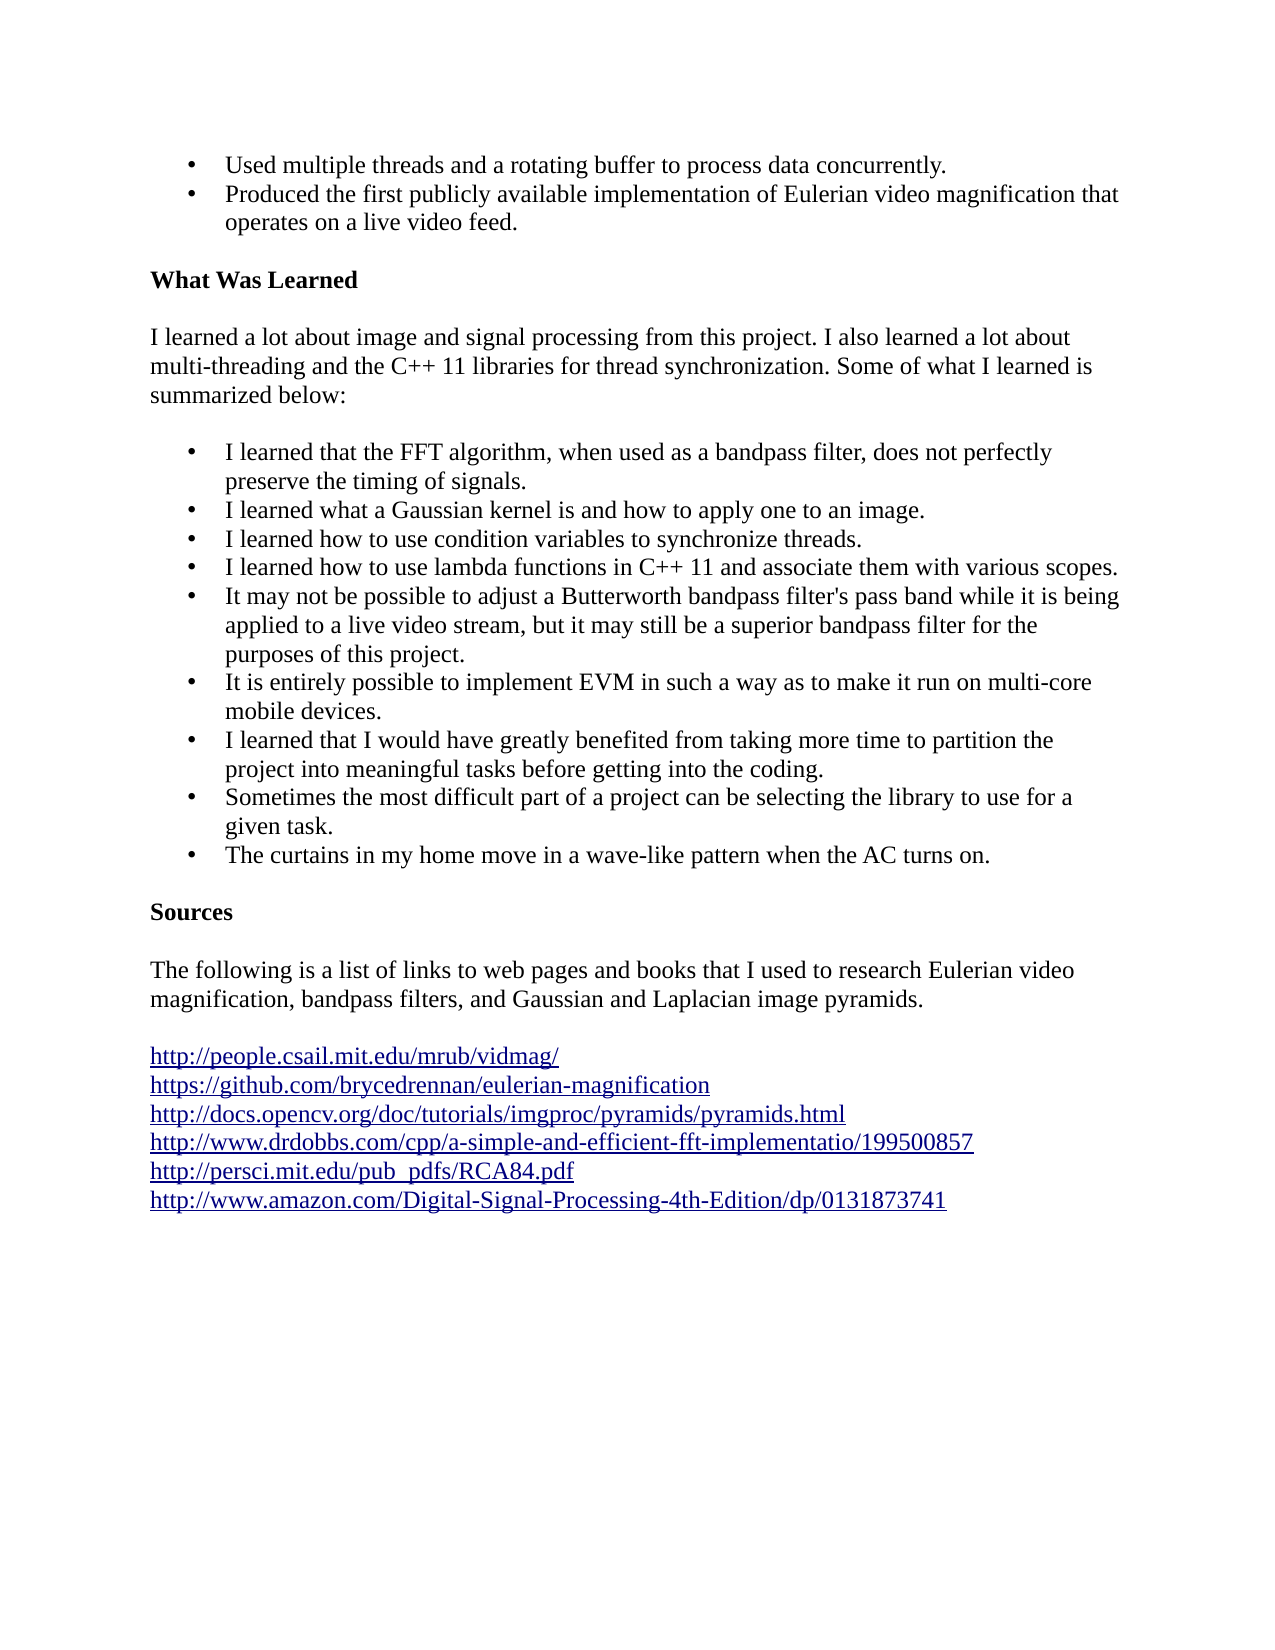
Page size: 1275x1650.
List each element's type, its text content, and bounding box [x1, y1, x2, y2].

text http://www.amazon.com/Digital-Signal-Processing-4th-Edition/dp/0131873741 [150, 1185, 1125, 1214]
list Used multiple threads and a rotating buffer to process data concurrently. [187, 150, 1125, 179]
list I learned what a Gaussian kernel is and how to apply one to an image. [187, 495, 1125, 524]
text https://github.com/brycedrennan/eulerian-magnification [150, 1070, 1125, 1099]
list I learned how to use condition variables to synchronize threads. [187, 524, 1125, 552]
list Sometimes the most difficult part of a project can be selecting the library to use for a given task. [187, 782, 1125, 840]
text The following is a list of links to web pages and books that I used to research Eulerian video magnification, bandpass filters, and Gaussian and Laplacian image pyramids. [150, 955, 1125, 1012]
text http://www.drdobbs.com/cpp/a-simple-and-efficient-fft-implementatio/199500857 [150, 1127, 1125, 1156]
text http://persci.mit.edu/pub_pdfs/RCA84.pdf [150, 1156, 1125, 1185]
text I learned a lot about image and signal processing from this project. I also learned a lot about multi-threading and the C++ 11 libraries for thread synchronization. Some of what I learned is summarized below: [150, 322, 1125, 409]
list It may not be possible to adjust a Butterworth bandpass filter's pass band while it is being applied to a live video stream, but it may still be a superior bandpass filter for the purposes of this project. [187, 581, 1125, 667]
text What Was Learned [150, 265, 1125, 294]
list I learned that the FFT algorithm, when used as a bandpass filter, does not perfectly preserve the timing of signals. [187, 437, 1125, 495]
list It is entirely possible to implement EVM in such a way as to make it run on multi-core mobile devices. [187, 667, 1125, 725]
text http://docs.opencv.org/doc/tutorials/imgproc/pyramids/pyramids.html [150, 1099, 1125, 1127]
list Produced the first publicly available implementation of Eulerian video magnification that operates on a live video feed. [187, 179, 1125, 236]
text http://people.csail.mit.edu/mrub/vidmag/ [150, 1041, 1125, 1070]
list I learned how to use lambda functions in C++ 11 and associate them with various scopes. [187, 552, 1125, 581]
text Sources [150, 897, 1125, 926]
list I learned that I would have greatly benefited from taking more time to partition the project into meaningful tasks before getting into the coding. [187, 725, 1125, 782]
list The curtains in my home move in a wave-like pattern when the AC turns on. [187, 840, 1125, 869]
